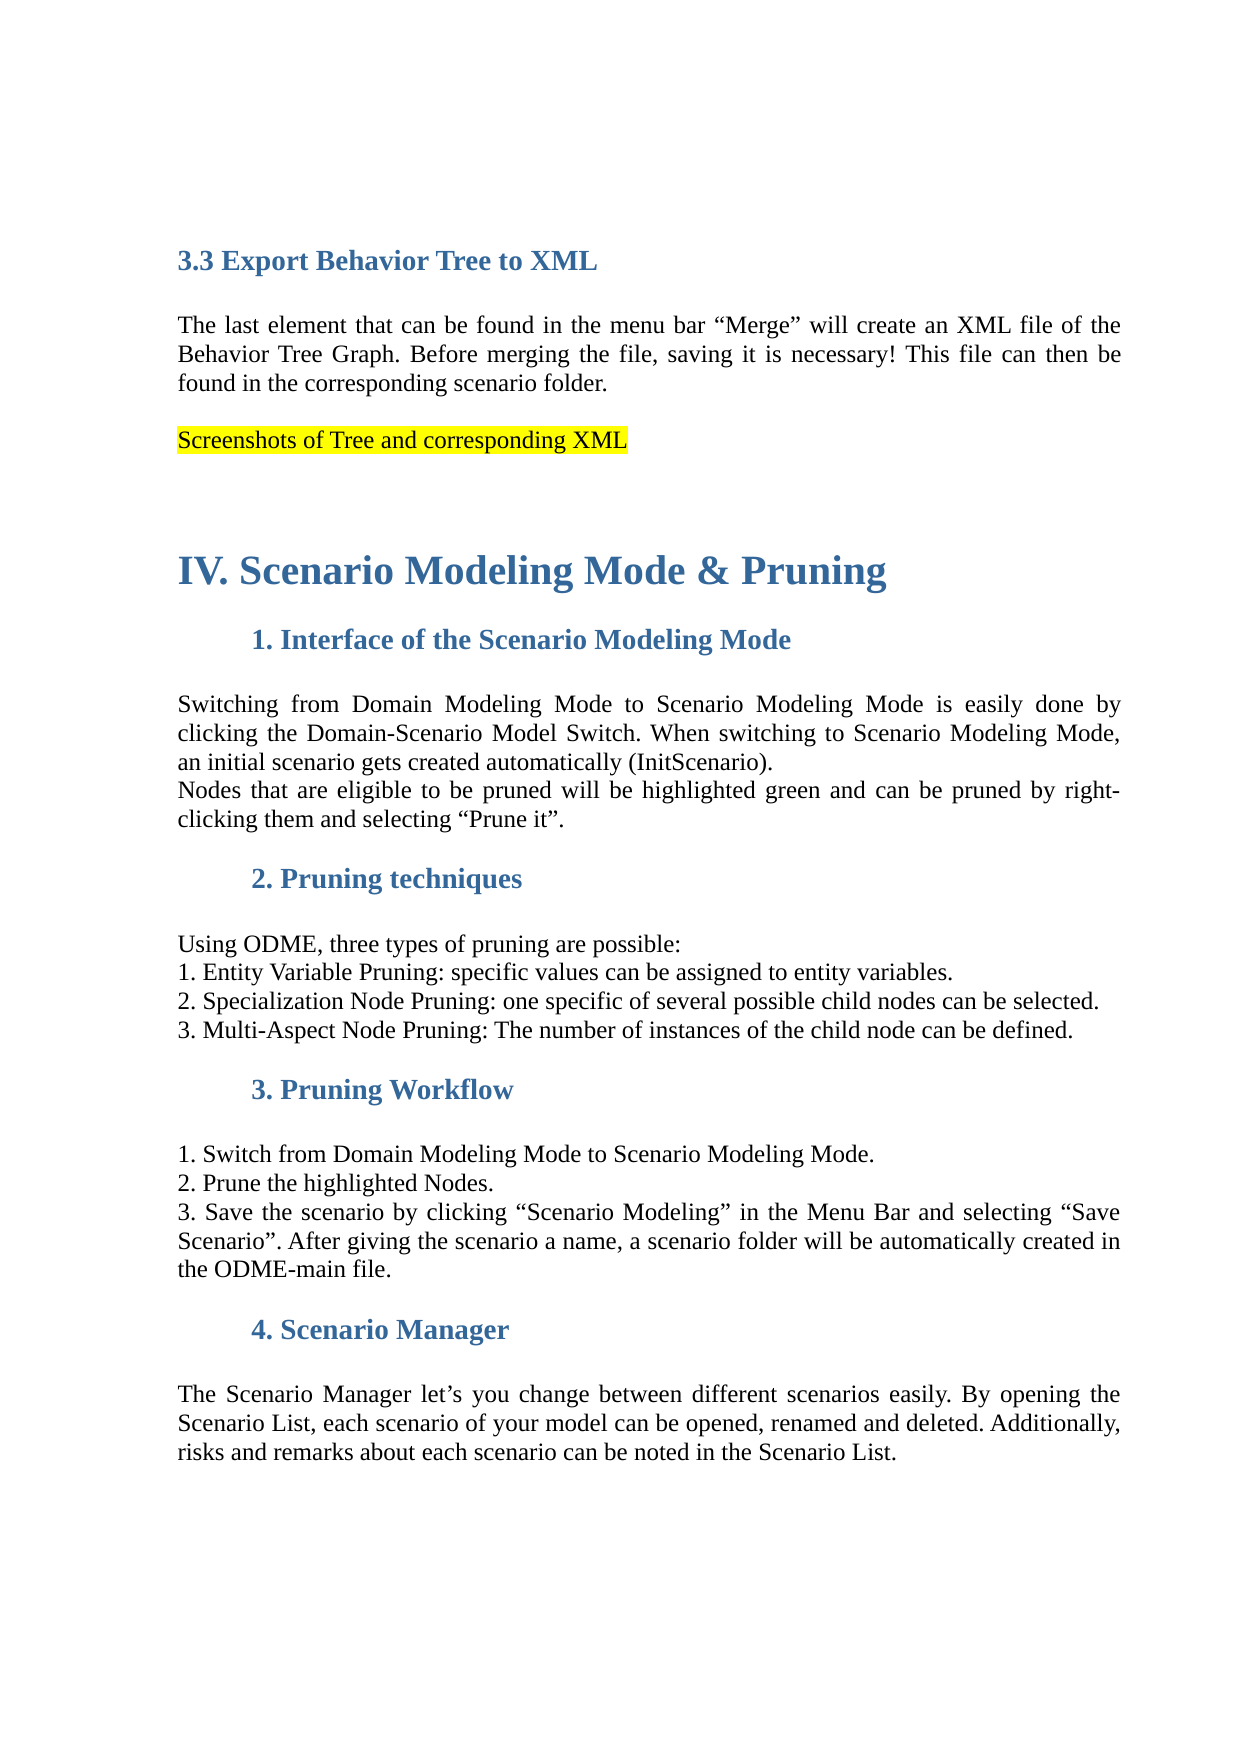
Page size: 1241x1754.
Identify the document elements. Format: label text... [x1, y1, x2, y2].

text 3. Multi-Aspect Node Pruning: The number of instances of the child node can be defined. [177, 1015, 1122, 1044]
text 1. Entity Variable Pruning: specific values can be assigned to entity variables. [177, 957, 1122, 986]
text Switching from Domain Modeling Mode to Scenario Modeling Mode is easily done by clicking the Domain-Scenario Model Switch. When switching to Scenario Modeling Mode, an initial scenario gets created automatically (InitScenario). [177, 689, 1122, 775]
text 1. Switch from Domain Modeling Mode to Scenario Modeling Mode. [177, 1139, 1122, 1168]
text 4. Scenario Manager [177, 1312, 1122, 1346]
text Screenshots of Tree and corresponding XML [177, 426, 1122, 454]
text 3. Save the scenario by clicking “Scenario Modeling” in the Menu Bar and selecting “Save Scenario”. After giving the scenario a name, a scenario folder will be automatically created in the ODME-main file. [177, 1197, 1122, 1283]
text The last element that can be found in the menu bar “Merge” will create an XML file of the Behavior Tree Graph. Before merging the file, saving it is necessary! This file can then be found in the corresponding scenario folder. [177, 311, 1122, 397]
text 2. Prune the highlighted Nodes. [177, 1168, 1122, 1197]
text 3.3 Export Behavior Tree to XML [177, 243, 1122, 277]
text The Scenario Manager let’s you change between different scenarios easily. By opening the Scenario List, each scenario of your model can be opened, renamed and deleted. Additionally, risks and remarks about each scenario can be noted in the Scenario List. [177, 1379, 1122, 1465]
text Nodes that are eligible to be pruned will be highlighted green and can be pruned by right-clicking them and selecting “Prune it”. [177, 775, 1122, 833]
text Using ODME, three types of pruning are possible: [177, 929, 1122, 957]
text IV. Scenario Modeling Mode & Pruning [177, 545, 1122, 593]
text 1. Interface of the Scenario Modeling Mode [177, 622, 1122, 656]
text 2. Specialization Node Pruning: one specific of several possible child nodes can be selected. [177, 986, 1122, 1015]
text 3. Pruning Workflow [177, 1072, 1122, 1106]
text 2. Pruning techniques [177, 862, 1122, 895]
